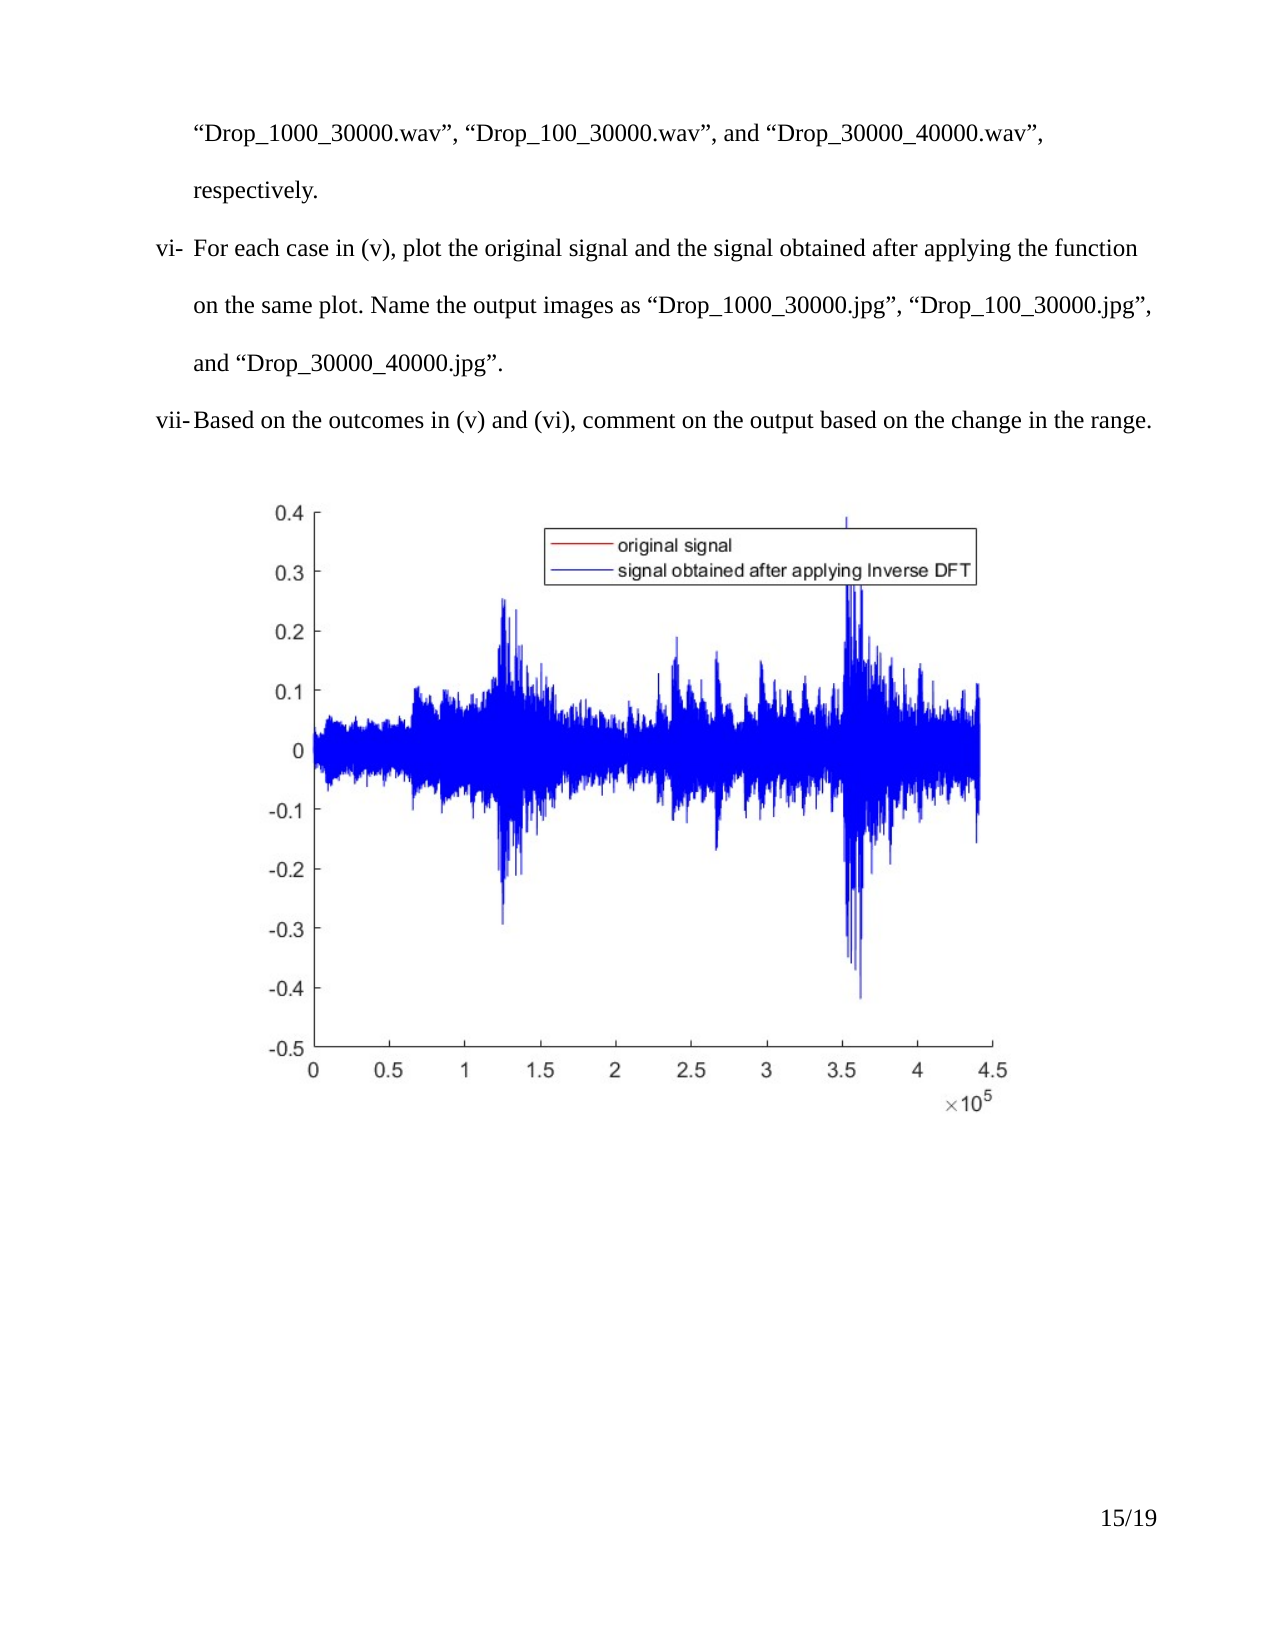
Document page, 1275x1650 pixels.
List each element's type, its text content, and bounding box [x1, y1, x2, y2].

list “Drop_1000_30000.wav”, “Drop_100_30000.wav”, and “Drop_30000_40000.wav”, respectively. [156, 118, 1157, 204]
picture [200, 463, 1075, 1120]
list Based on the outcomes in (v) and (vi), comment on the output based on the change in the range. [156, 406, 1157, 434]
list For each case in (v), plot the original signal and the signal obtained after applying the function on the same plot. Name the output images as “Drop_1000_30000.jpg”, “Drop_100_30000.jpg”, and “Drop_30000_40000.jpg”. [156, 233, 1157, 377]
